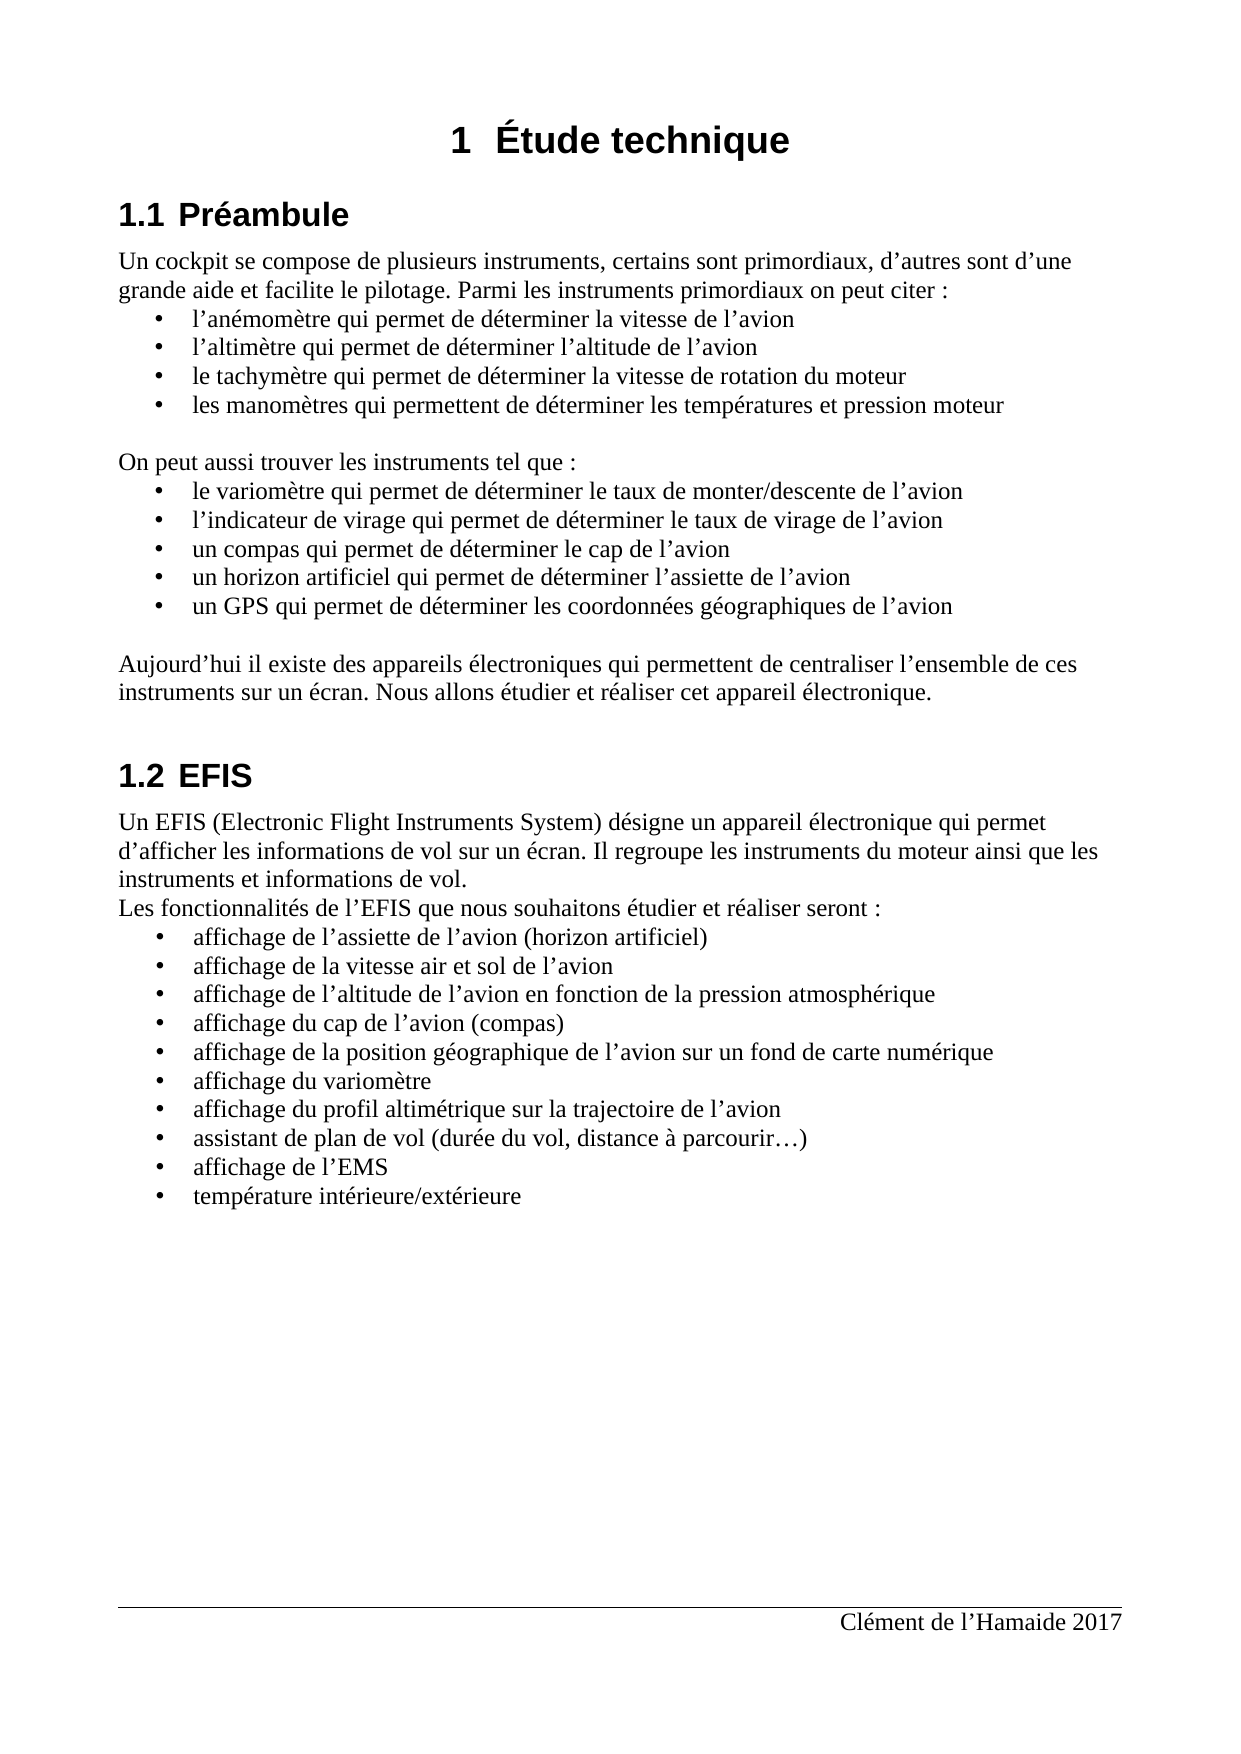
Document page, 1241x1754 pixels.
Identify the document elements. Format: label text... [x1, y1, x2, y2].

list le variomètre qui permet de déterminer le taux de monter/descente de l’avion [154, 476, 1122, 505]
list affichage du cap de l’avion (compas) [156, 1008, 1122, 1037]
subtitle Étude technique [118, 118, 1122, 162]
list l’indicateur de virage qui permet de déterminer le taux de virage de l’avion [154, 505, 1122, 534]
list affichage du profil altimétrique sur la trajectoire de l’avion [156, 1094, 1122, 1123]
list un compas qui permet de déterminer le cap de l’avion [154, 534, 1122, 562]
text Un cockpit se compose de plusieurs instruments, certains sont primordiaux, d’autres sont d’une grande aide et facilite le pilotage. Parmi les instruments primordiaux on peut citer : [118, 246, 1122, 304]
list affichage de l’altitude de l’avion en fonction de la pression atmosphérique [156, 979, 1122, 1008]
list les manomètres qui permettent de déterminer les températures et pression moteur [154, 390, 1122, 419]
subtitle EFIS [118, 756, 1122, 794]
text Les fonctionnalités de l’EFIS que nous souhaitons étudier et réaliser seront : [118, 893, 1122, 922]
list affichage de l’assiette de l’avion (horizon artificiel) [156, 922, 1122, 951]
list un horizon artificiel qui permet de déterminer l’assiette de l’avion [154, 562, 1122, 591]
list le tachymètre qui permet de déterminer la vitesse de rotation du moteur [154, 361, 1122, 390]
list affichage de l’EMS [156, 1152, 1122, 1181]
text Un EFIS (Electronic Flight Instruments System) désigne un appareil électronique qui permet d’afficher les informations de vol sur un écran. Il regroupe les instruments du moteur ainsi que les instruments et informations de vol. [118, 807, 1122, 893]
list l’altimètre qui permet de déterminer l’altitude de l’avion [154, 332, 1122, 361]
subtitle Préambule [118, 195, 1122, 234]
text On peut aussi trouver les instruments tel que : [118, 447, 1122, 476]
list affichage du variomètre [156, 1066, 1122, 1094]
text Aujourd’hui il existe des appareils électroniques qui permettent de centraliser l’ensemble de ces instruments sur un écran. Nous allons étudier et réaliser cet appareil électronique. [118, 649, 1122, 706]
list affichage de la position géographique de l’avion sur un fond de carte numérique [156, 1037, 1122, 1066]
list un GPS qui permet de déterminer les coordonnées géographiques de l’avion [154, 591, 1122, 620]
list température intérieure/extérieure [156, 1181, 1122, 1209]
list affichage de la vitesse air et sol de l’avion [156, 951, 1122, 979]
list assistant de plan de vol (durée du vol, distance à parcourir…) [156, 1123, 1122, 1152]
list l’anémomètre qui permet de déterminer la vitesse de l’avion [154, 304, 1122, 332]
